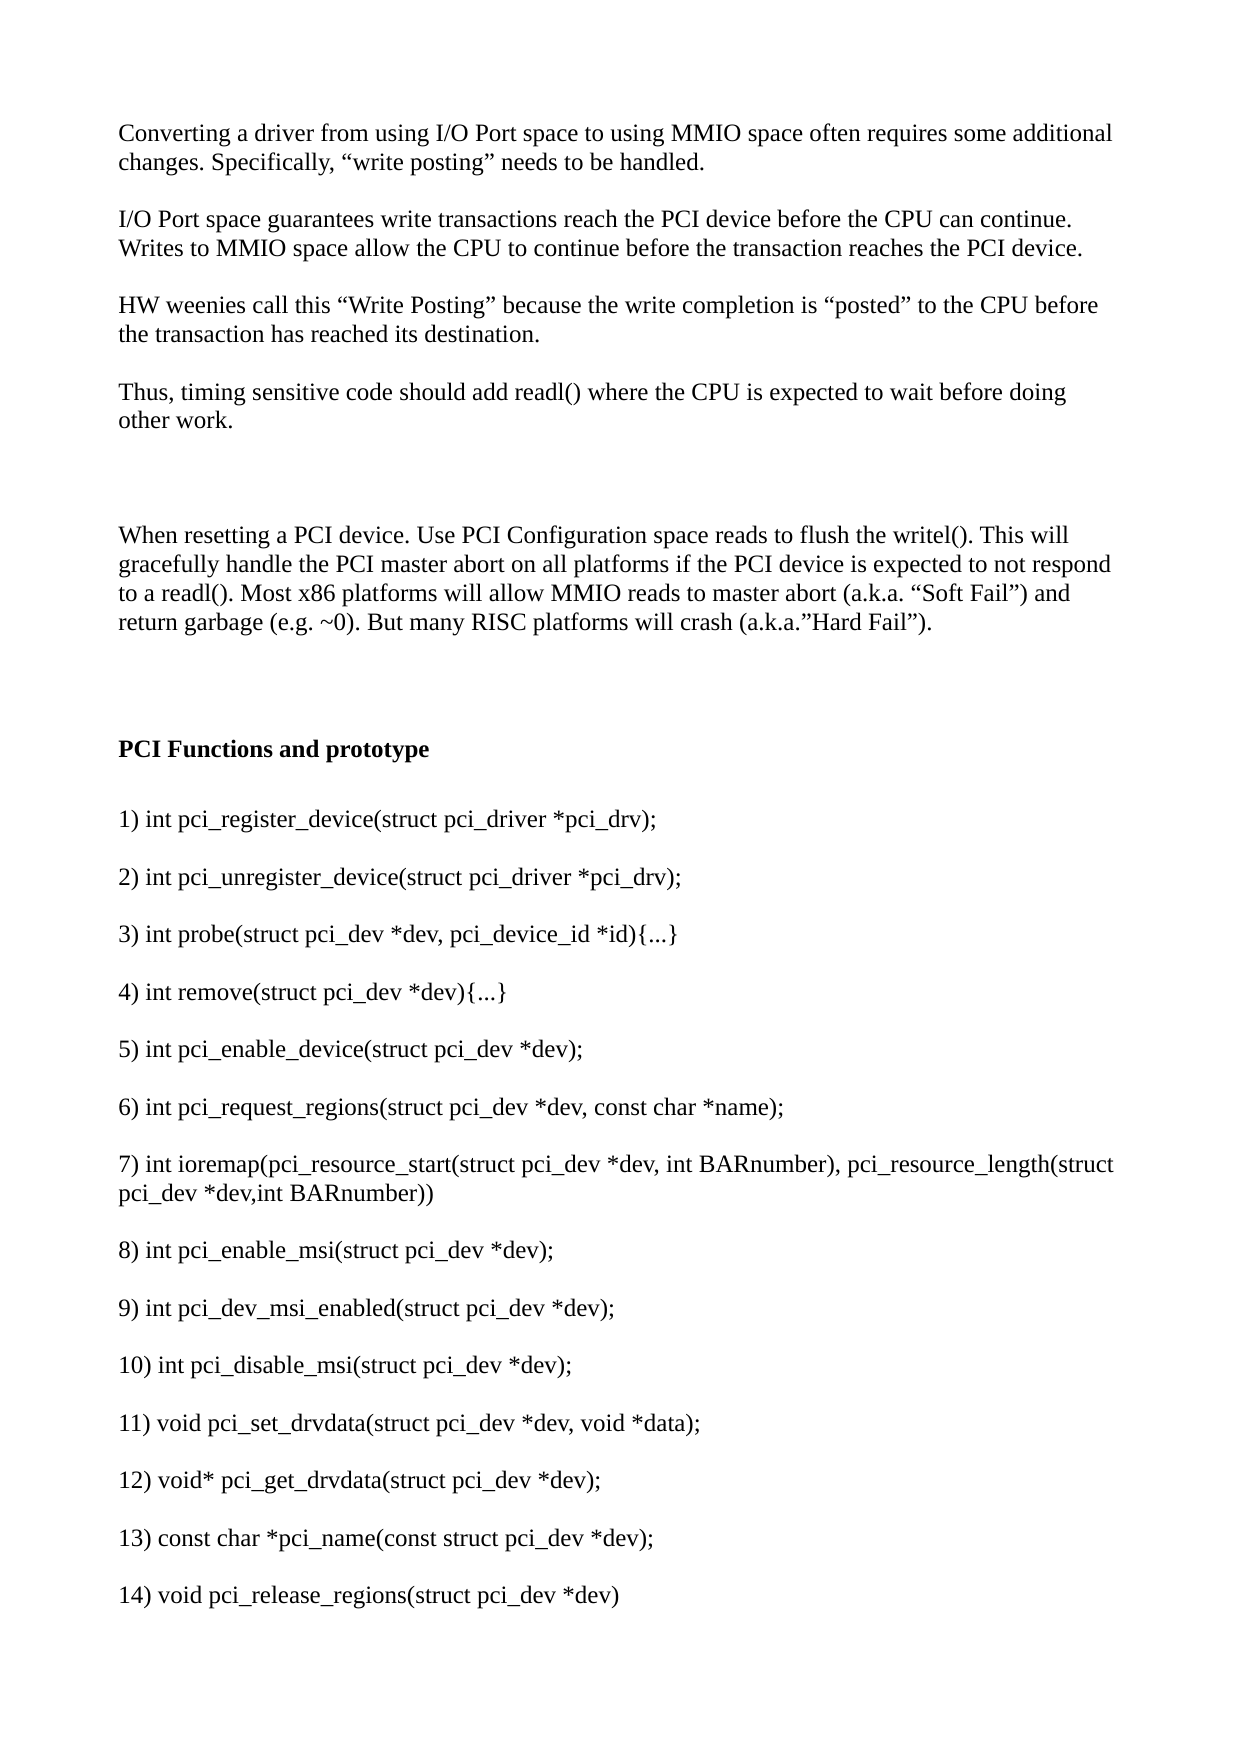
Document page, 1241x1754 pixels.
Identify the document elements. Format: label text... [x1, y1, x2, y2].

text 11) void pci_set_drvdata(struct pci_dev *dev, void *data); [118, 1408, 1122, 1437]
text Thus, timing sensitive code should add readl() where the CPU is expected to wait before doing other work. [118, 377, 1122, 434]
text 12) void* pci_get_drvdata(struct pci_dev *dev); [118, 1466, 1122, 1494]
text Writes to MMIO space allow the CPU to continue before the transaction reaches the PCI device. [118, 233, 1122, 262]
text I/O Port space guarantees write transactions reach the PCI device before the CPU can continue. [118, 204, 1122, 233]
text 3) int probe(struct pci_dev *dev, pci_device_id *id){...} [118, 919, 1122, 948]
text 14) void pci_release_regions(struct pci_dev *dev) [118, 1581, 1122, 1609]
text 10) int pci_disable_msi(struct pci_dev *dev); [118, 1351, 1122, 1379]
text 13) const char *pci_name(const struct pci_dev *dev); [118, 1523, 1122, 1552]
text 9) int pci_dev_msi_enabled(struct pci_dev *dev); [118, 1293, 1122, 1322]
text 4) int remove(struct pci_dev *dev){...} [118, 977, 1122, 1006]
text 2) int pci_unregister_device(struct pci_driver *pci_drv); [118, 862, 1122, 891]
text 7) int ioremap(pci_resource_start(struct pci_dev *dev, int BARnumber), pci_resource_length(struct pci_dev *dev,int BARnumber)) [118, 1149, 1122, 1207]
text Converting a driver from using I/O Port space to using MMIO space often requires some additional changes. Specifically, “write posting” needs to be handled. [118, 118, 1122, 176]
text When resetting a PCI device. Use PCI Configuration space reads to flush the writel(). This will gracefully handle the PCI master abort on all platforms if the PCI device is expected to not respond to a readl(). Most x86 platforms will allow MMIO reads to master abort (a.k.a. “Soft Fail”) and return garbage (e.g. ~0). But many RISC platforms will crash (a.k.a.”Hard Fail”). [118, 521, 1122, 636]
text 6) int pci_request_regions(struct pci_dev *dev, const char *name); [118, 1092, 1122, 1121]
text 8) int pci_enable_msi(struct pci_dev *dev); [118, 1236, 1122, 1264]
text HW weenies call this “Write Posting” because the write completion is “posted” to the CPU before the transaction has reached its destination. [118, 291, 1122, 348]
text 5) int pci_enable_device(struct pci_dev *dev); [118, 1034, 1122, 1063]
text 1) int pci_register_device(struct pci_driver *pci_drv); [118, 804, 1122, 833]
subtitle PCI Functions and prototype [118, 734, 1122, 763]
